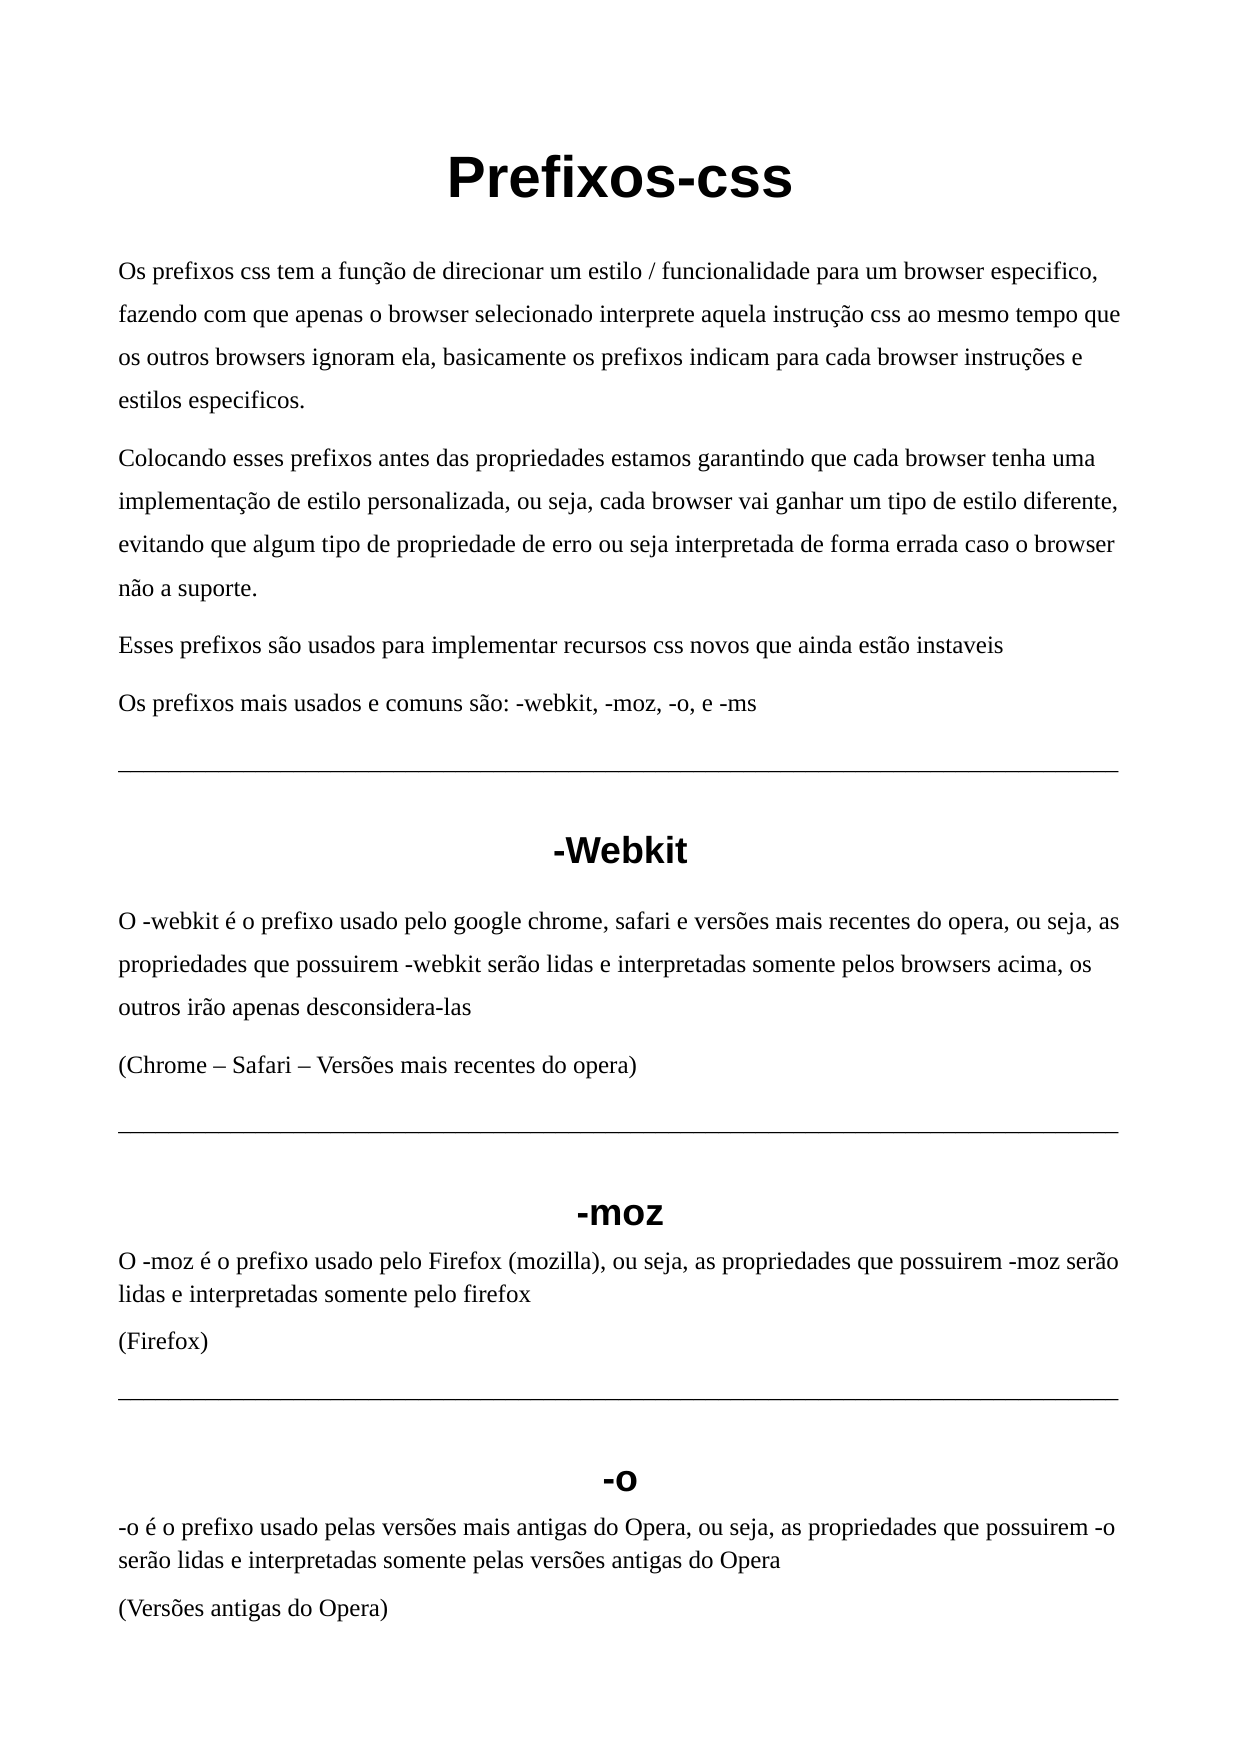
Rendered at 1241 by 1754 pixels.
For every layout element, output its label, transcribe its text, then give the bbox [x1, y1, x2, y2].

subtitle -Webkit [118, 828, 1122, 872]
text (Versões antigas do Opera) [118, 1593, 1122, 1622]
text ________________________________________________________________________________ [118, 1107, 1122, 1136]
text (Firefox) [118, 1326, 1122, 1355]
text Os prefixos mais usados e comuns são: -webkit, -moz, -o, e -ms [118, 688, 1122, 717]
text Esses prefixos são usados para implementar recursos css novos que ainda estão instaveis [118, 630, 1122, 659]
text ________________________________________________________________________________ [118, 1374, 1122, 1403]
text (Chrome – Safari – Versões mais recentes do opera) [118, 1050, 1122, 1078]
text O -moz é o prefixo usado pelo Firefox (mozilla), ou seja, as propriedades que possuirem -moz serão lidas e interpretadas somente pelo firefox [118, 1246, 1122, 1307]
text Os prefixos css tem a função de direcionar um estilo / funcionalidade para um browser especifico, fazendo com que apenas o browser selecionado interprete aquela instrução css ao mesmo tempo que os outros browsers ignoram ela, basicamente os prefixos indicam para cada browser instruções e estilos especificos. [118, 256, 1122, 414]
subtitle -o [118, 1457, 1122, 1500]
text O -webkit é o prefixo usado pelo google chrome, safari e versões mais recentes do opera, ou seja, as propriedades que possuirem -webkit serão lidas e interpretadas somente pelos browsers acima, os outros irão apenas desconsidera-las [118, 906, 1122, 1021]
text ________________________________________________________________________________ [118, 746, 1122, 774]
subtitle -moz [118, 1190, 1122, 1233]
text -o é o prefixo usado pelas versões mais antigas do Opera, ou seja, as propriedades que possuirem -o serão lidas e interpretadas somente pelas versões antigas do Opera [118, 1512, 1122, 1574]
title Prefixos-css [118, 143, 1122, 210]
text Colocando esses prefixos antes das propriedades estamos garantindo que cada browser tenha uma implementação de estilo personalizada, ou seja, cada browser vai ganhar um tipo de estilo diferente, evitando que algum tipo de propriedade de erro ou seja interpretada de forma errada caso o browser não a suporte. [118, 443, 1122, 601]
